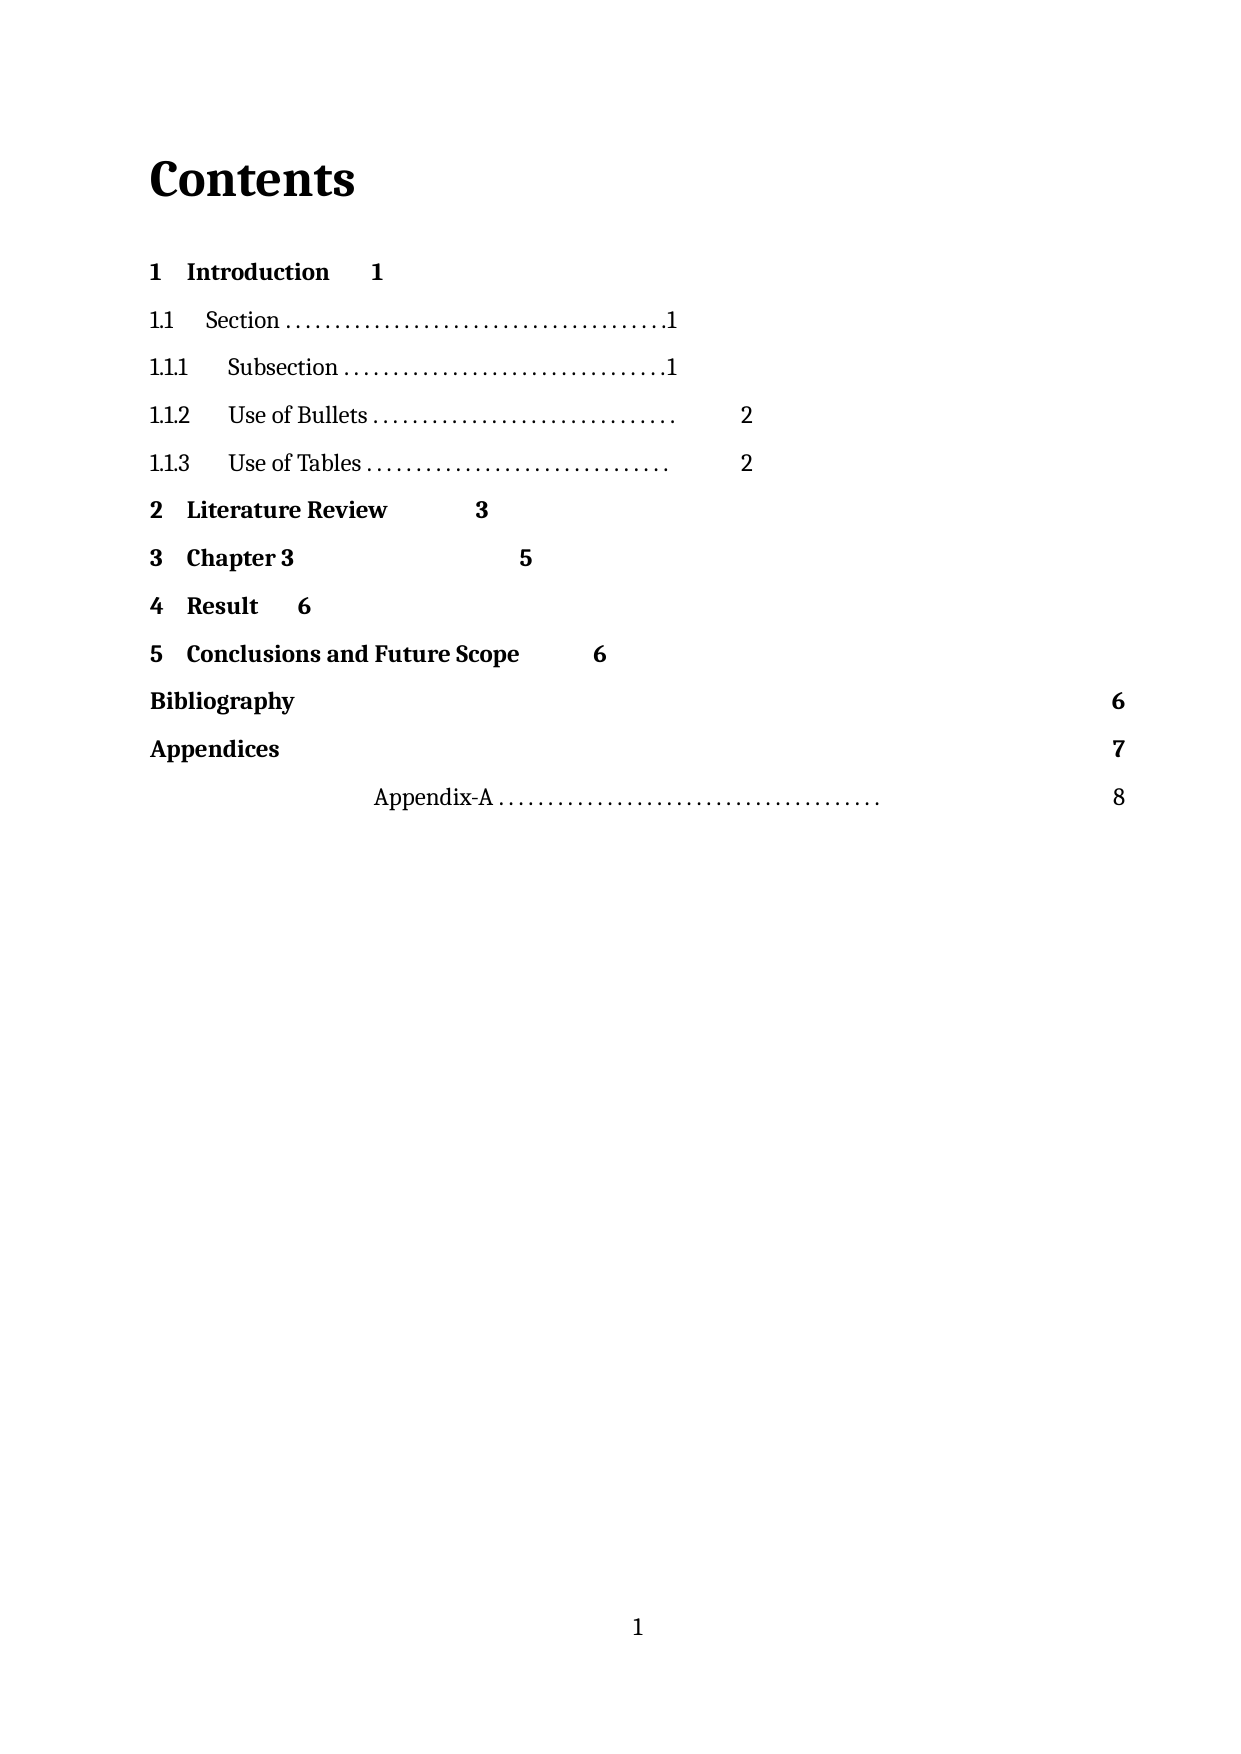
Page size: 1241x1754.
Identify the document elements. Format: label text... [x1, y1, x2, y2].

list Use of Bullets . . . . . . . . . . . . . . . . . . . . . . . . . . . . . . . 2 [228, 401, 1125, 430]
list Result 6 [187, 592, 1125, 621]
subtitle Contents [149, 150, 1125, 210]
list Use of Tables . . . . . . . . . . . . . . . . . . . . . . . . . . . . . . . 2 [228, 449, 1125, 477]
list Subsection . . . . . . . . . . . . . . . . . . . . . . . . . . . . . . . . . 1 [228, 353, 1125, 382]
list Section . . . . . . . . . . . . . . . . . . . . . . . . . . . . . . . . . . . . . . . 1 [206, 306, 1125, 334]
list Introduction 1 [187, 258, 1125, 287]
list Chapter 3 5 [187, 544, 1125, 573]
list Conclusions and Future Scope 6 [150, 639, 1125, 668]
list Literature Review 3 [187, 496, 1125, 525]
text Appendix-A . . . . . . . . . . . . . . . . . . . . . . . . . . . . . . . . . . . . . . . 8 [150, 783, 1125, 811]
text Appendices 7 [150, 735, 1125, 764]
text Bibliography 6 [150, 687, 1125, 716]
